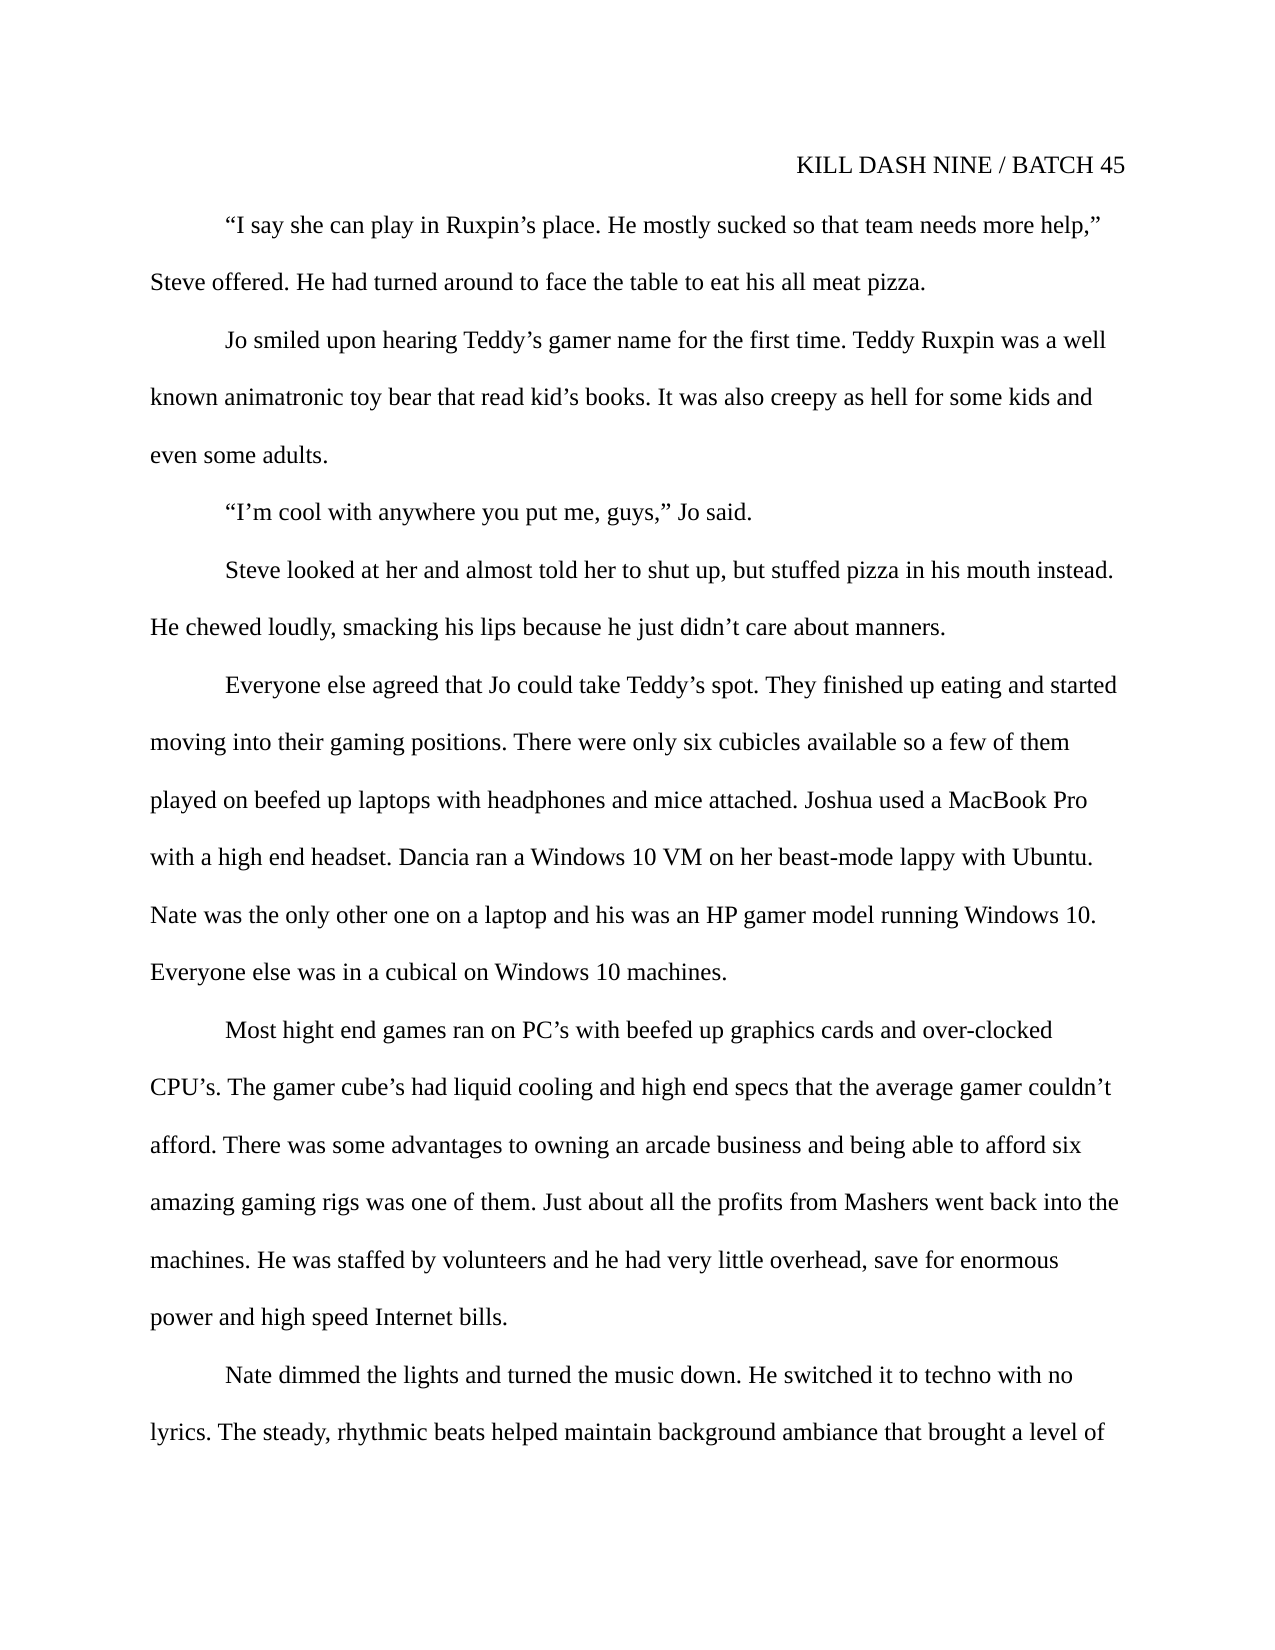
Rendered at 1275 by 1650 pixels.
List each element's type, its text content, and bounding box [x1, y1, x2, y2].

text Most hight end games ran on PC’s with beefed up graphics cards and over-clocked CPU’s. The gamer cube’s had liquid cooling and high end specs that the average gamer couldn’t afford. There was some advantages to owning an arcade business and being able to afford six amazing gaming rigs was one of them. Just about all the profits from Mashers went back into the machines. He was staffed by volunteers and he had very little overhead, save for enormous power and high speed Internet bills. [150, 1015, 1125, 1331]
text Nate dimmed the lights and turned the music down. He switched it to techno with no lyrics. The steady, rhythmic beats helped maintain background ambiance that brought a level of [150, 1360, 1125, 1446]
text Everyone else agreed that Jo could take Teddy’s spot. They finished up eating and started moving into their gaming positions. There were only six cubicles available so a few of them played on beefed up laptops with headphones and mice attached. Joshua used a MacBook Pro with a high end headset. Dancia ran a Windows 10 VM on her beast-mode lappy with Ubuntu. Nate was the only other one on a laptop and his was an HP gamer model running Windows 10. Everyone else was in a cubical on Windows 10 machines. [150, 670, 1125, 986]
text “I’m cool with anywhere you put me, guys,” Jo said. [150, 497, 1125, 526]
text Jo smiled upon hearing Teddy’s gamer name for the first time. Teddy Ruxpin was a well known animatronic toy bear that read kid’s books. It was also creepy as hell for some kids and even some adults. [150, 325, 1125, 469]
text “I say she can play in Ruxpin’s place. He mostly sucked so that team needs more help,” Steve offered. He had turned around to face the table to eat his all meat pizza. [150, 210, 1125, 296]
text Steve looked at her and almost told her to shut up, but stuffed pizza in his mouth instead. He chewed loudly, smacking his lips because he just didn’t care about manners. [150, 555, 1125, 641]
